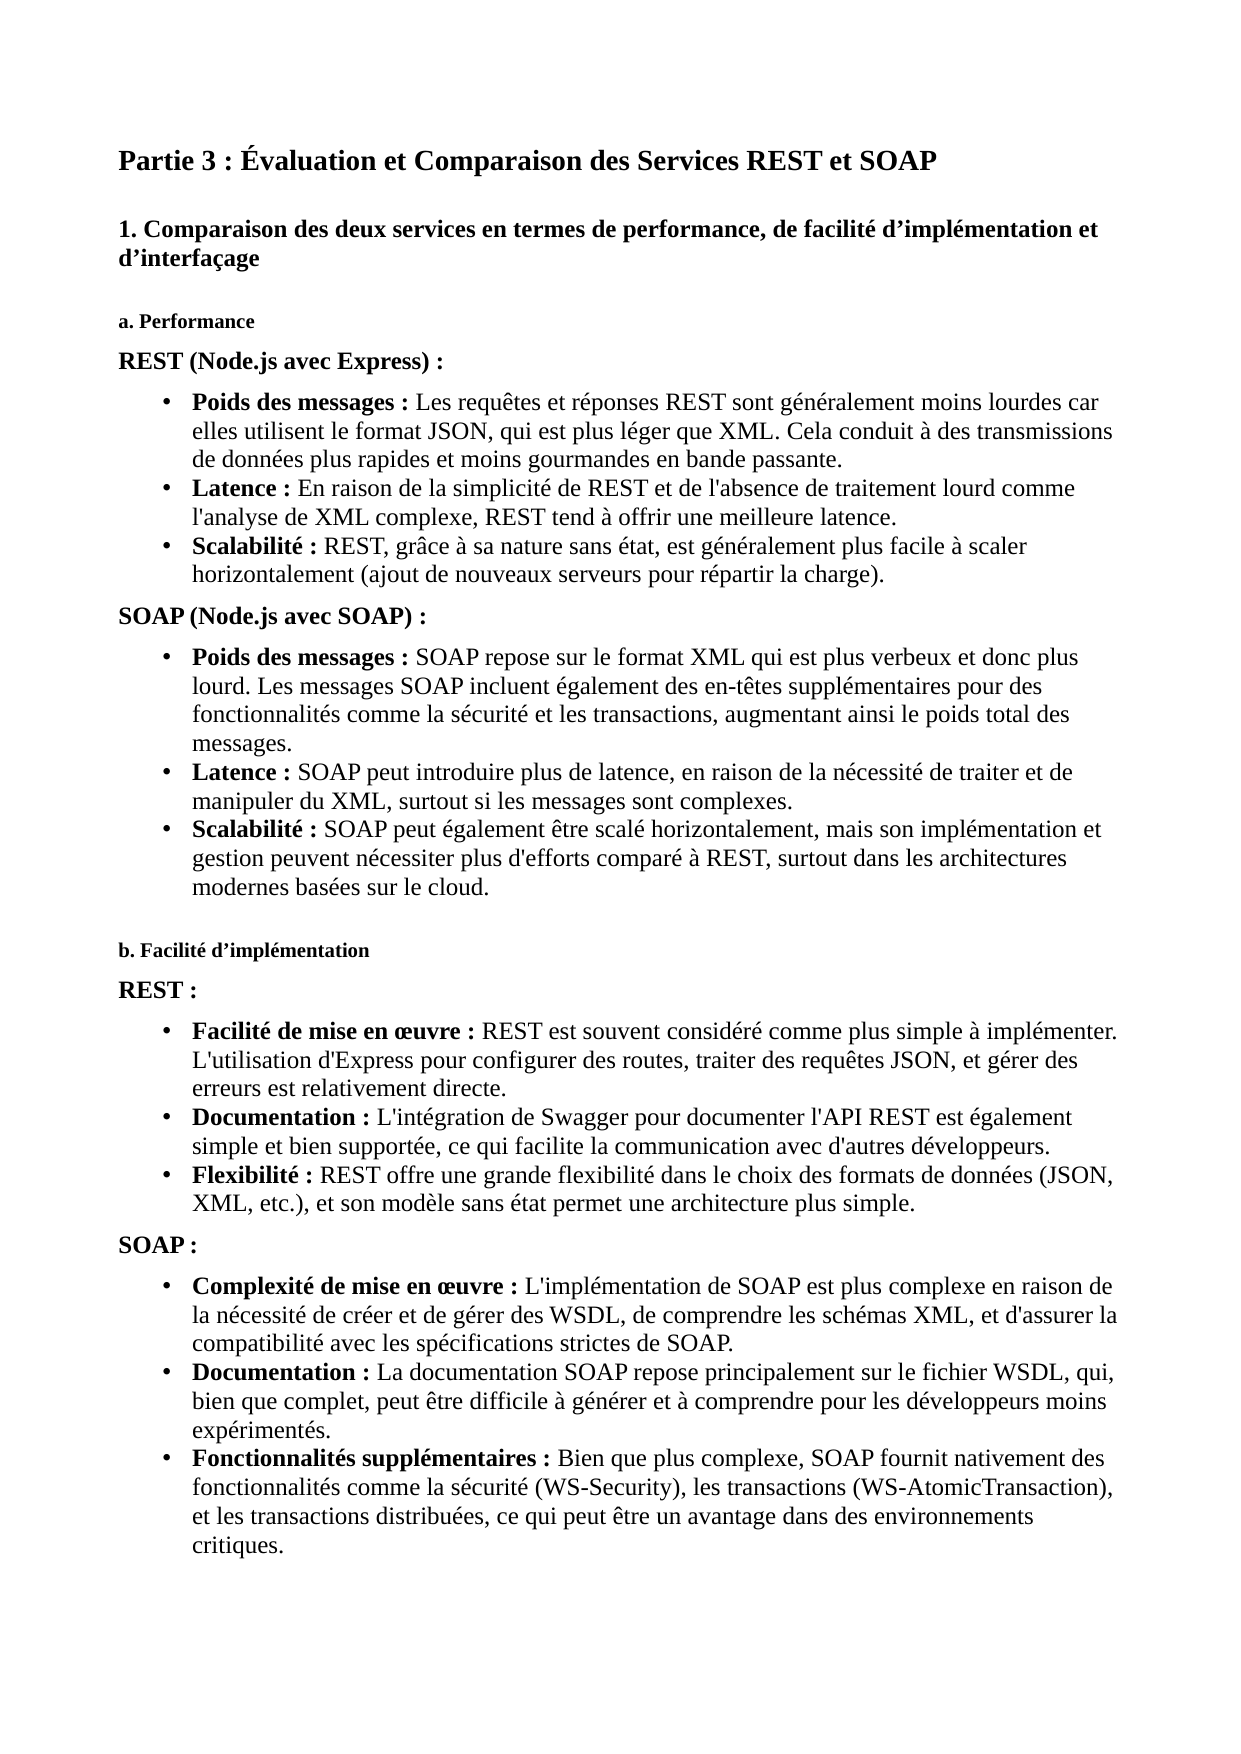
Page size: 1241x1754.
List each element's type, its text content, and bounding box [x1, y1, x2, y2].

list Latence : SOAP peut introduire plus de latence, en raison de la nécessité de traiter et de manipuler du XML, surtout si les messages sont complexes. [162, 757, 1122, 814]
subtitle 1. Comparaison des deux services en termes de performance, de facilité d’implémentation et d’interfaçage [118, 214, 1122, 272]
list Scalabilité : REST, grâce à sa nature sans état, est généralement plus facile à scaler horizontalement (ajout de nouveaux serveurs pour répartir la charge). [162, 531, 1122, 588]
list Poids des messages : SOAP repose sur le format XML qui est plus verbeux et donc plus lourd. Les messages SOAP incluent également des en-têtes supplémentaires pour des fonctionnalités comme la sécurité et les transactions, augmentant ainsi le poids total des messages. [162, 642, 1122, 757]
list Documentation : L'intégration de Swagger pour documenter l'API REST est également simple et bien supportée, ce qui facilite la communication avec d'autres développeurs. [162, 1102, 1122, 1160]
list Poids des messages : Les requêtes et réponses REST sont généralement moins lourdes car elles utilisent le format JSON, qui est plus léger que XML. Cela conduit à des transmissions de données plus rapides et moins gourmandes en bande passante. [162, 387, 1122, 473]
list Flexibilité : REST offre une grande flexibilité dans le choix des formats de données (JSON, XML, etc.), et son modèle sans état permet une architecture plus simple. [162, 1160, 1122, 1217]
text REST (Node.js avec Express) : [118, 346, 1122, 374]
list Latence : En raison de la simplicité de REST et de l'absence de traitement lourd comme l'analyse de XML complexe, REST tend à offrir une meilleure latence. [162, 473, 1122, 531]
text SOAP : [118, 1230, 1122, 1258]
subtitle Partie 3 : Évaluation et Comparaison des Services REST et SOAP [118, 143, 1122, 177]
text REST : [118, 975, 1122, 1003]
text SOAP (Node.js avec SOAP) : [118, 601, 1122, 629]
list Fonctionnalités supplémentaires : Bien que plus complexe, SOAP fournit nativement des fonctionnalités comme la sécurité (WS-Security), les transactions (WS-AtomicTransaction), et les transactions distribuées, ce qui peut être un avantage dans des environnements critiques. [162, 1443, 1122, 1558]
list Scalabilité : SOAP peut également être scalé horizontalement, mais son implémentation et gestion peuvent nécessiter plus d'efforts comparé à REST, surtout dans les architectures modernes basées sur le cloud. [162, 814, 1122, 901]
subtitle a. Performance [118, 309, 1122, 333]
list Facilité de mise en œuvre : REST est souvent considéré comme plus simple à implémenter. L'utilisation d'Express pour configurer des routes, traiter des requêtes JSON, et gérer des erreurs est relativement directe. [162, 1016, 1122, 1102]
list Complexité de mise en œuvre : L'implémentation de SOAP est plus complexe en raison de la nécessité de créer et de gérer des WSDL, de comprendre les schémas XML, et d'assurer la compatibilité avec les spécifications strictes de SOAP. [162, 1271, 1122, 1357]
subtitle b. Facilité d’implémentation [118, 938, 1122, 962]
list Documentation : La documentation SOAP repose principalement sur le fichier WSDL, qui, bien que complet, peut être difficile à générer et à comprendre pour les développeurs moins expérimentés. [162, 1357, 1122, 1443]
